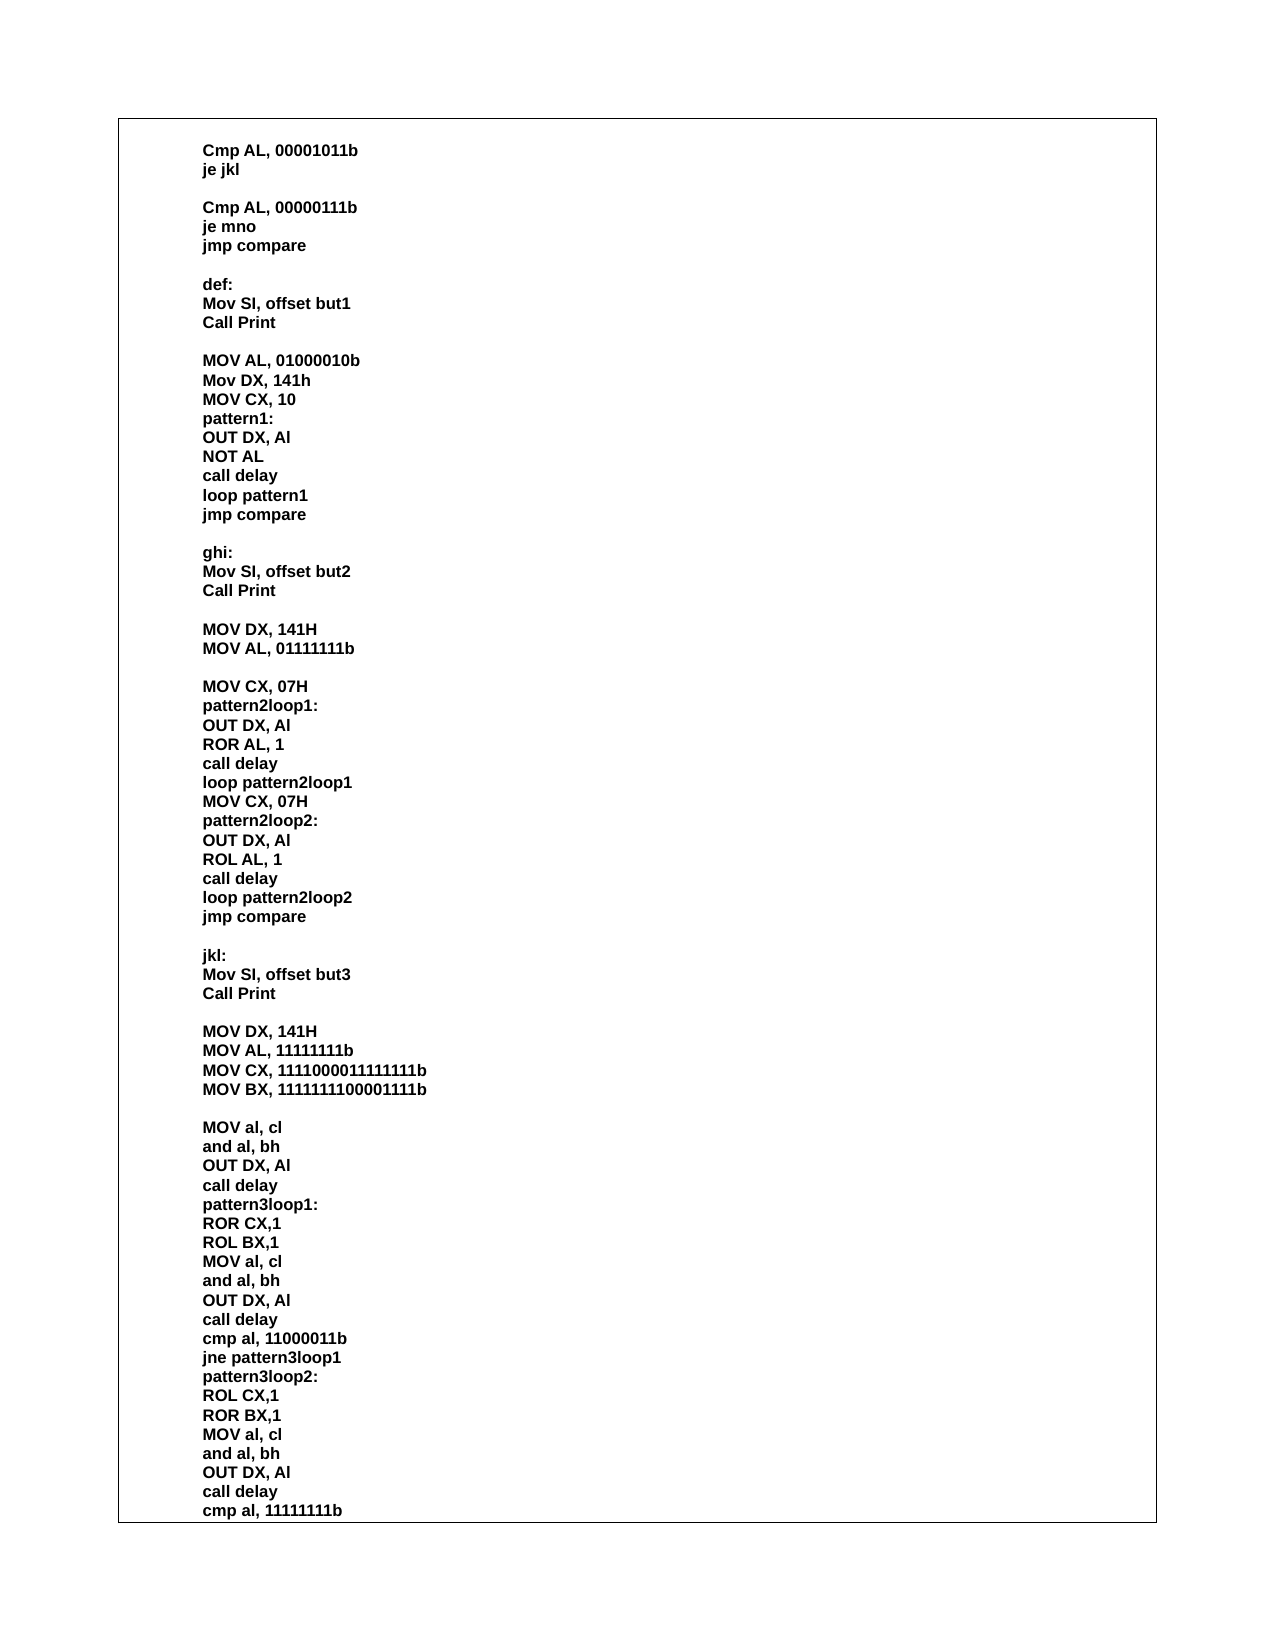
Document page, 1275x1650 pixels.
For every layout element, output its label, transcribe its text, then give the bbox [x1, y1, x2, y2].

text MOV AL, 01000010b [119, 348, 1156, 367]
text pattern2loop1: [119, 693, 1156, 712]
text MOV CX, 1111000011111111b [119, 1057, 1156, 1076]
text MOV CX, 10 [119, 386, 1156, 406]
text ROL CX,1 [119, 1383, 1156, 1402]
text pattern2loop2: [119, 808, 1156, 827]
text je mno [119, 214, 1156, 233]
text loop pattern1 [119, 482, 1156, 501]
text MOV al, cl [119, 1115, 1156, 1134]
text ROR CX,1 [119, 1211, 1156, 1230]
text je jkl [119, 156, 1156, 179]
text call delay [119, 1479, 1156, 1498]
text cmp al, 11111111b [119, 1498, 1156, 1522]
text pattern1: [119, 406, 1156, 425]
text ROL BX,1 [119, 1230, 1156, 1249]
text Mov SI, offset but1 [119, 291, 1156, 310]
text ROR AL, 1 [119, 731, 1156, 751]
text OUT DX, Al [119, 1287, 1156, 1306]
text def: [119, 271, 1156, 291]
text pattern3loop2: [119, 1364, 1156, 1383]
text Call Print [119, 578, 1156, 600]
text OUT DX, Al [119, 827, 1156, 846]
text OUT DX, Al [119, 1153, 1156, 1172]
text jmp compare [119, 501, 1156, 524]
text Mov SI, offset but2 [119, 559, 1156, 578]
text MOV AL, 01111111b [119, 636, 1156, 658]
text jne pattern3loop1 [119, 1345, 1156, 1364]
text ROR BX,1 [119, 1402, 1156, 1421]
text call delay [119, 866, 1156, 885]
text MOV DX, 141H [119, 616, 1156, 636]
text Cmp AL, 00000111b [119, 195, 1156, 214]
text ROL AL, 1 [119, 846, 1156, 866]
text OUT DX, Al [119, 425, 1156, 444]
text call delay [119, 463, 1156, 482]
text Mov DX, 141h [119, 367, 1156, 386]
text and al, bh [119, 1134, 1156, 1153]
text Call Print [119, 310, 1156, 332]
text jmp compare [119, 233, 1156, 255]
text MOV AL, 11111111b [119, 1038, 1156, 1057]
text Cmp AL, 00001011b [119, 137, 1156, 156]
text ghi: [119, 540, 1156, 559]
text and al, bh [119, 1268, 1156, 1287]
text MOV al, cl [119, 1421, 1156, 1441]
text pattern3loop1: [119, 1191, 1156, 1211]
text cmp al, 11000011b [119, 1326, 1156, 1345]
text loop pattern2loop2 [119, 885, 1156, 904]
text jmp compare [119, 904, 1156, 926]
text and al, bh [119, 1441, 1156, 1460]
text Call Print [119, 981, 1156, 1003]
text call delay [119, 1306, 1156, 1326]
text Mov SI, offset but3 [119, 961, 1156, 981]
text MOV DX, 141H [119, 1019, 1156, 1038]
text NOT AL [119, 444, 1156, 463]
text MOV al, cl [119, 1249, 1156, 1268]
text OUT DX, Al [119, 712, 1156, 731]
text loop pattern2loop1 [119, 770, 1156, 789]
text MOV CX, 07H [119, 789, 1156, 808]
text jkl: [119, 942, 1156, 961]
text MOV BX, 1111111100001111b [119, 1076, 1156, 1099]
text OUT DX, Al [119, 1460, 1156, 1479]
text call delay [119, 1172, 1156, 1191]
text call delay [119, 751, 1156, 770]
text MOV CX, 07H [119, 674, 1156, 693]
